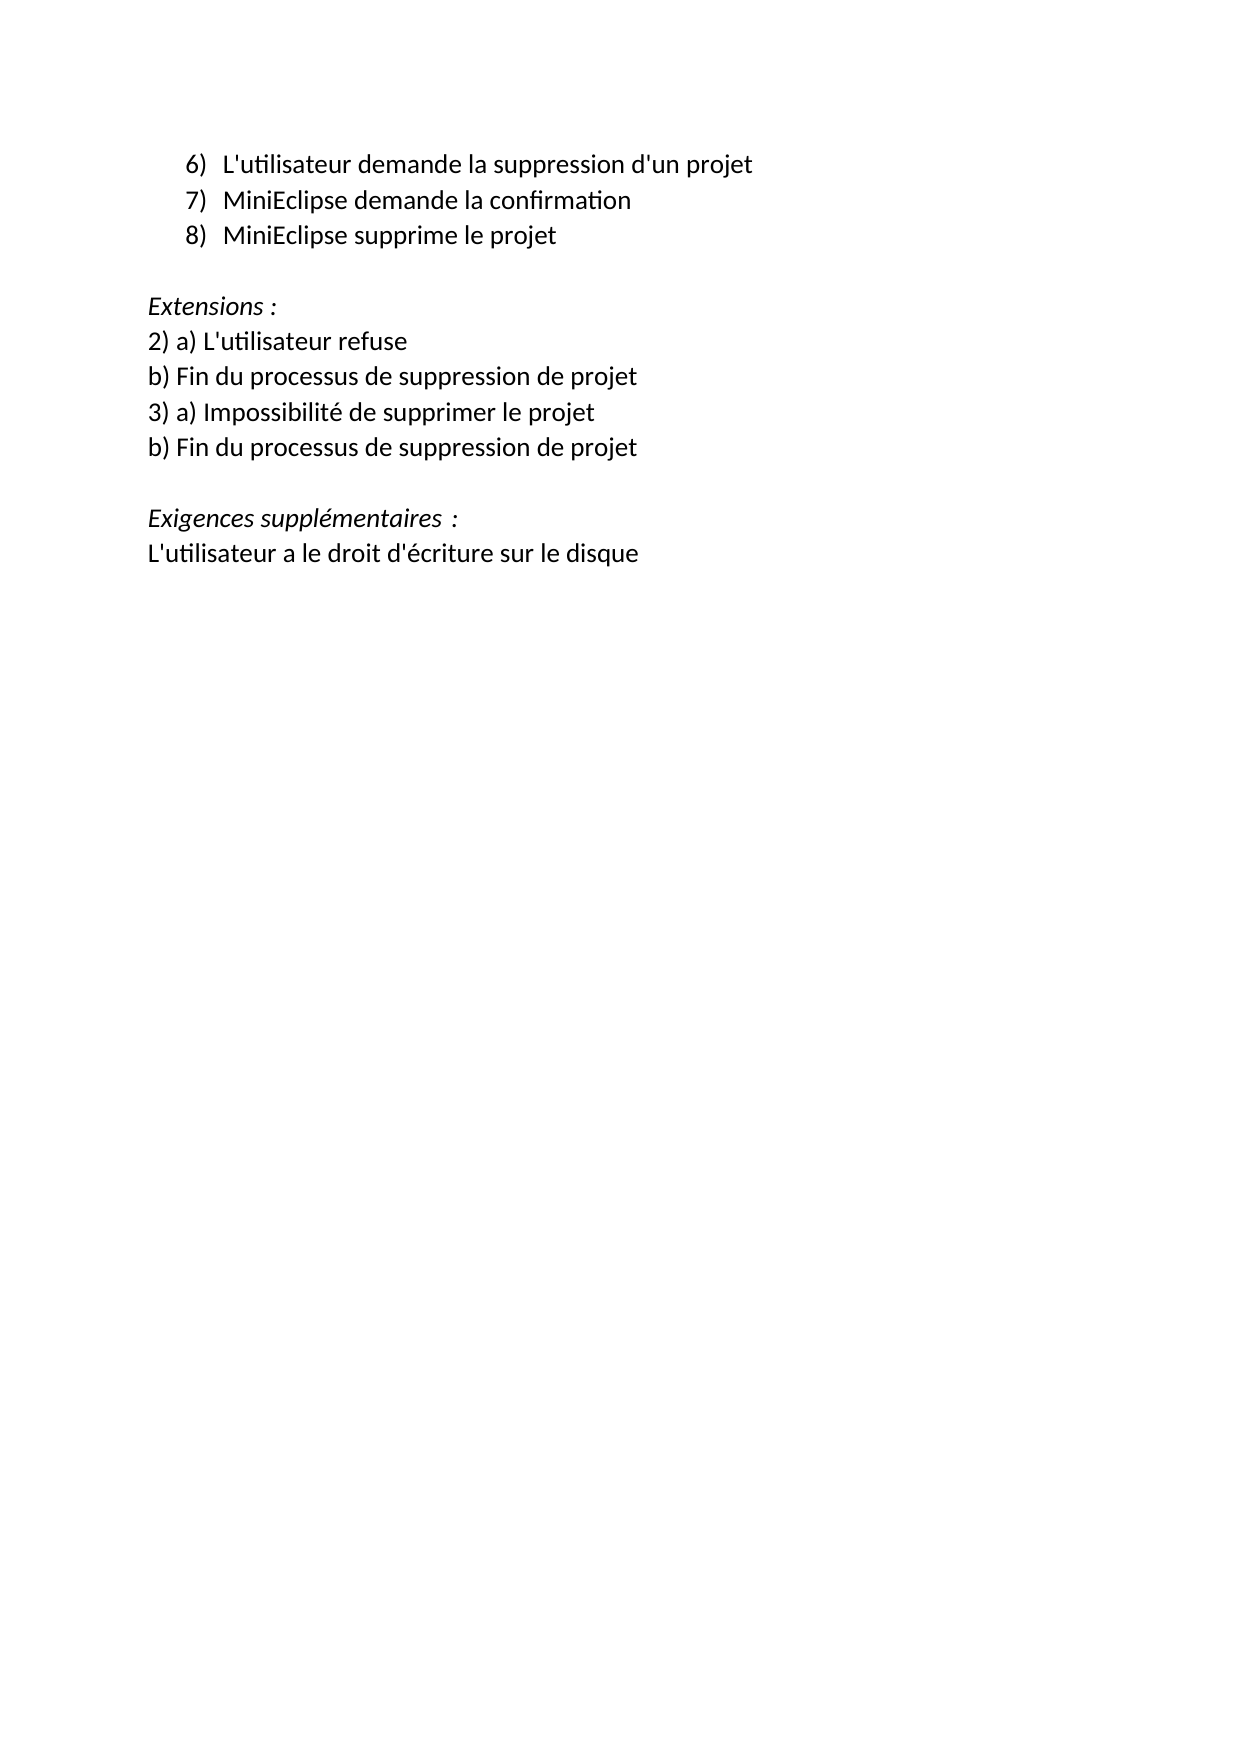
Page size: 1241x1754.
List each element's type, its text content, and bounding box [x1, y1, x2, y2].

text 2) a) L'utilisateur refuse [148, 324, 1093, 357]
text 3) a) Impossibilité de supprimer le projet [148, 395, 1093, 428]
list MiniEclipse demande la confirmation [185, 183, 1093, 216]
text b) Fin du processus de suppression de projet [148, 430, 1093, 463]
list MiniEclipse supprime le projet [185, 218, 1093, 251]
list L'utilisateur demande la suppression d'un projet [185, 148, 1093, 181]
text b) Fin du processus de suppression de projet [148, 359, 1093, 392]
text Exigences supplémentaires : [148, 501, 1093, 534]
text Extensions : [148, 289, 1093, 322]
text L'utilisateur a le droit d'écriture sur le disque [148, 536, 1093, 569]
